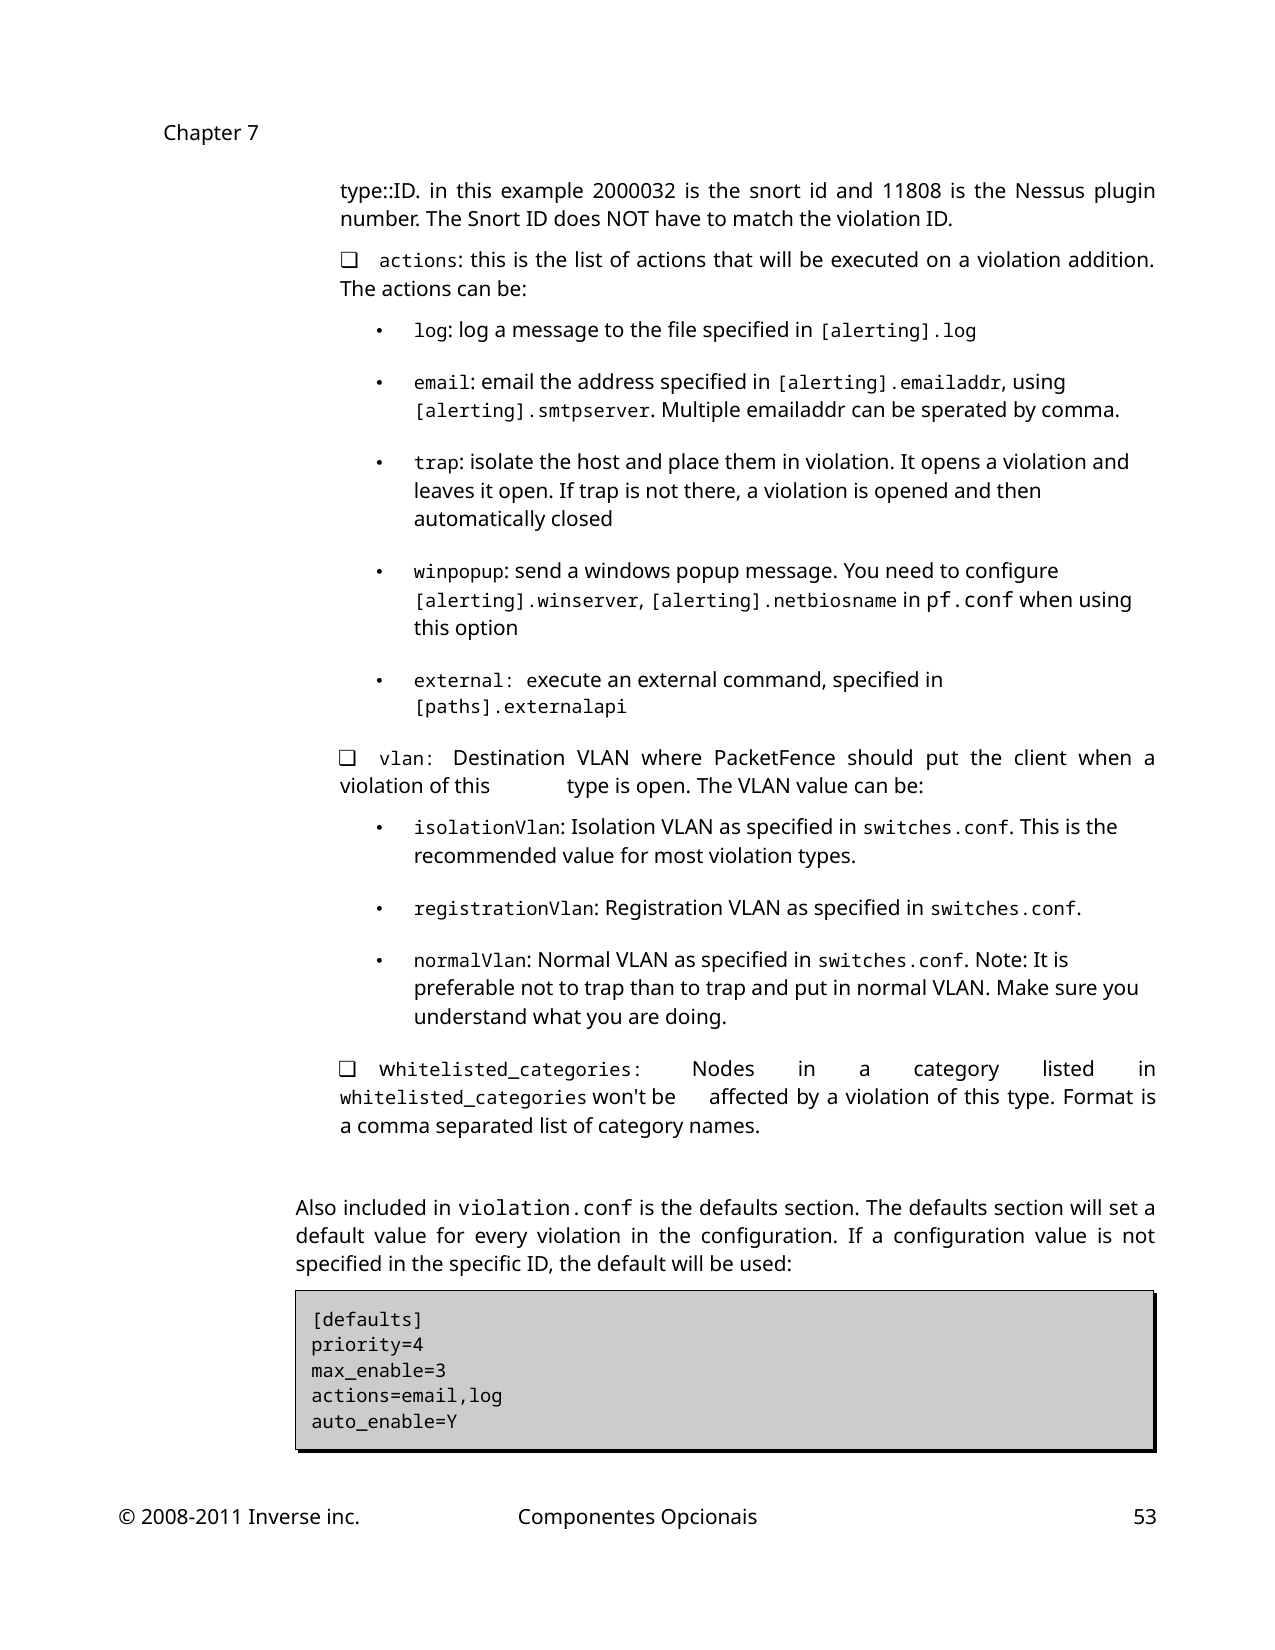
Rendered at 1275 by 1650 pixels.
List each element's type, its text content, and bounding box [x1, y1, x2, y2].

list type::ID. in this example 2000032 is the snort id and 11808 is the Nessus plugin number. The Snort ID does NOT have to match the violation ID. [340, 176, 1157, 233]
text Also included in violation.conf is the defaults section. The defaults section will set a default value for every violation in the configuration. If a configuration value is not specified in the specific ID, the default will be used: [295, 1193, 1157, 1278]
list ❏ actions: this is the list of actions that will be executed on a violation addition. The actions can be: [340, 245, 1157, 302]
list external: execute an external command, specified in [paths].externalapi [376, 665, 1157, 719]
list registrationVlan: Registration VLAN as specified in switches.conf. [376, 893, 1157, 921]
list ❏ whitelisted_categories: Nodes in a category listed in whitelisted_categories won't be affected by a violation of this type. Format is a comma separated list of category names. [338, 1054, 1157, 1139]
list ❏ vlan: Destination VLAN where PacketFence should put the client when a violation of this type is open. The VLAN value can be: [338, 743, 1157, 800]
text [defaults] priority=4 max_enable=3 actions=email,log auto_enable=Y [296, 1291, 1153, 1449]
list winpopup: send a windows popup message. You need to configure [alerting].winserver, [alerting].netbiosname in pf.conf when using this option [376, 556, 1157, 642]
list log: log a message to the file specified in [alerting].log [376, 315, 1157, 343]
list trap: isolate the host and place them in violation. It opens a violation and leaves it open. If trap is not there, a violation is opened and then automatically closed [376, 447, 1157, 533]
list email: email the address specified in [alerting].emailaddr, using [alerting].smtpserver. Multiple emailaddr can be sperated by comma. [376, 367, 1157, 424]
list isolationVlan: Isolation VLAN as specified in switches.conf. This is the recommended value for most violation types. [376, 812, 1157, 869]
list normalVlan: Normal VLAN as specified in switches.conf. Note: It is preferable not to trap than to trap and put in normal VLAN. Make sure you understand what you are doing. [376, 945, 1157, 1030]
